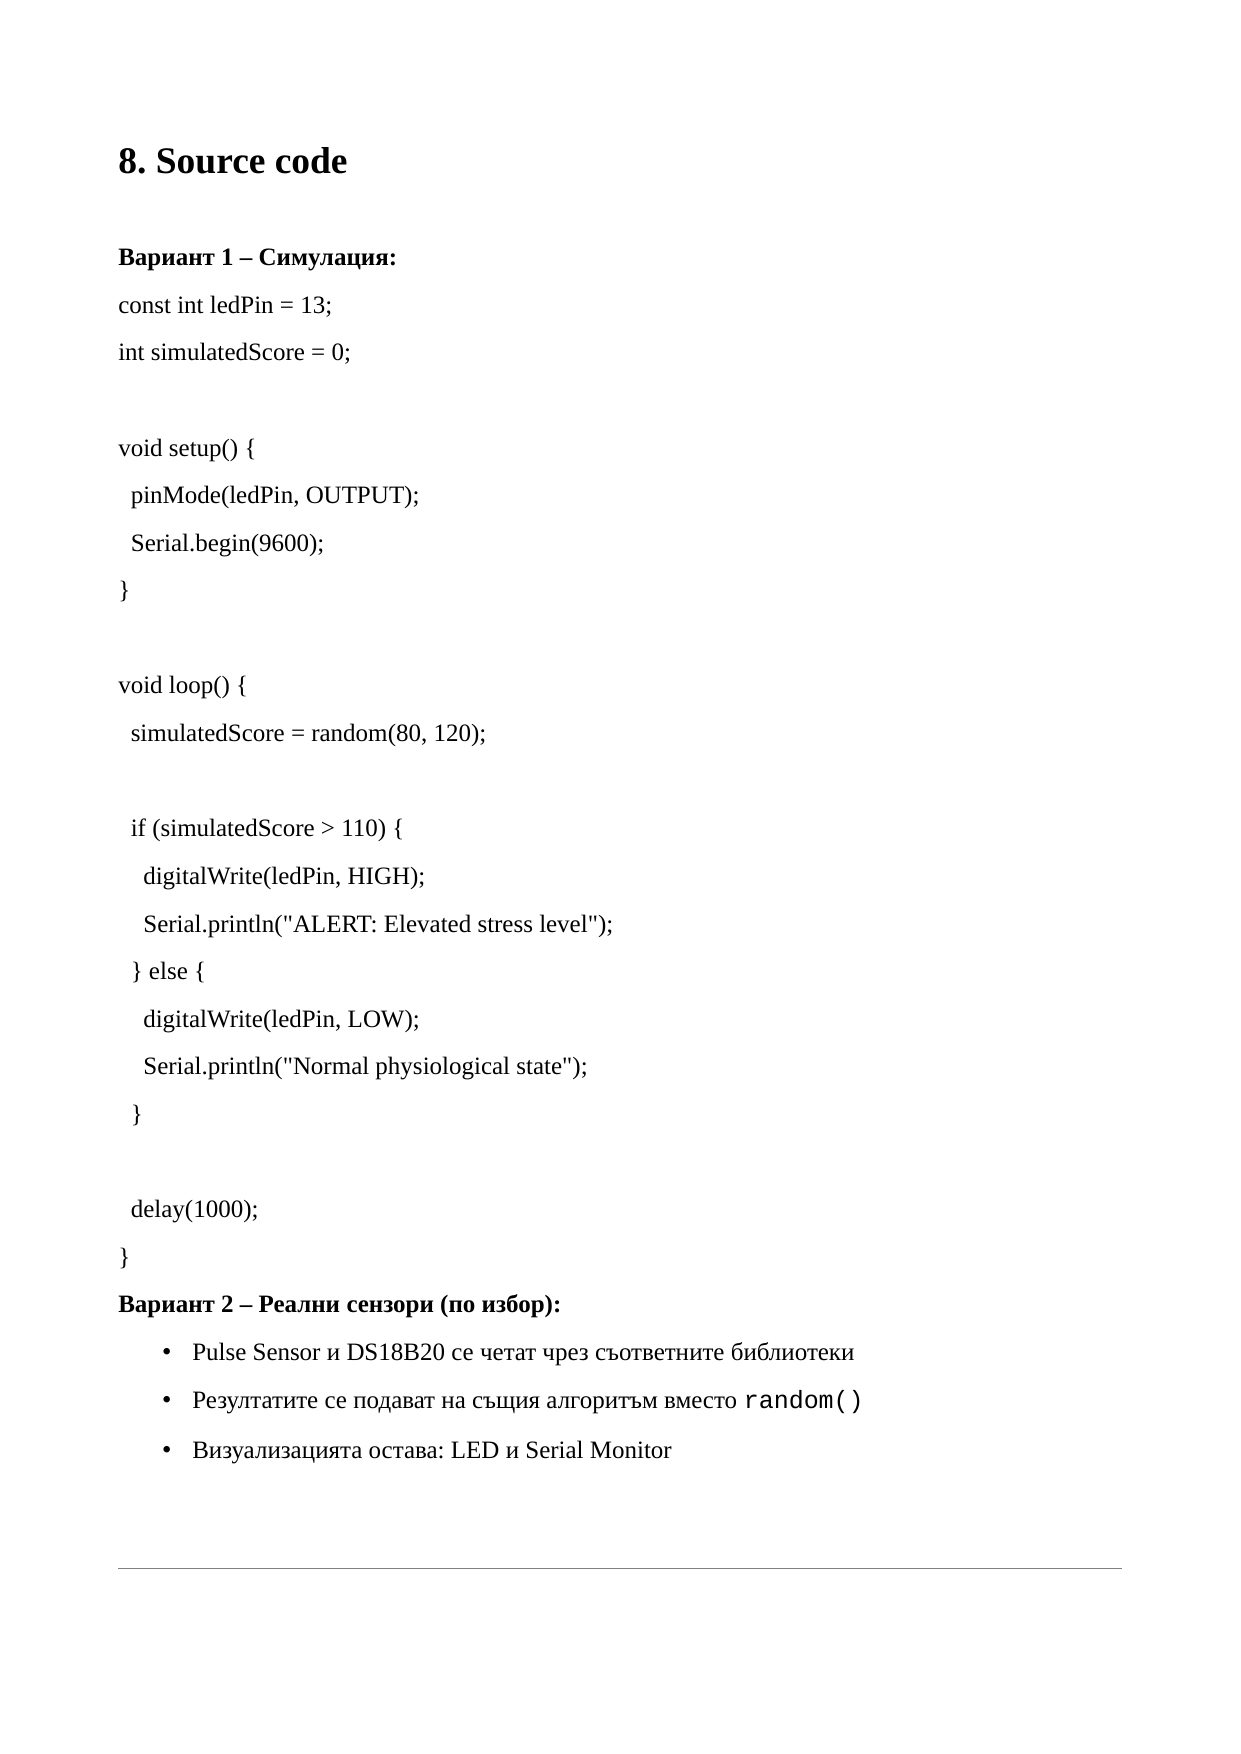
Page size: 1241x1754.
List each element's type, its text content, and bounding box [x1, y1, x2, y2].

text } [118, 1242, 1122, 1271]
text digitalWrite(ledPin, HIGH); [118, 861, 1122, 890]
text } else { [118, 956, 1122, 985]
text Serial.println("ALERT: Elevated stress level"); [118, 909, 1122, 937]
text int simulatedScore = 0; [118, 337, 1122, 366]
text const int ledPin = 13; [118, 290, 1122, 318]
text void loop() { [118, 671, 1122, 699]
text } [118, 575, 1122, 604]
list Резултатите се подават на същия алгоритъм вместо random() [162, 1385, 1122, 1416]
text pinMode(ledPin, OUTPUT); [118, 480, 1122, 509]
text digitalWrite(ledPin, LOW); [118, 1004, 1122, 1033]
text delay(1000); [118, 1194, 1122, 1223]
text Вариант 1 – Симулация: [118, 242, 1122, 271]
text } [118, 1099, 1122, 1128]
text simulatedScore = random(80, 120); [118, 718, 1122, 747]
text Serial.begin(9600); [118, 528, 1122, 557]
subtitle 8. Source code [118, 139, 1122, 182]
list Визуализацията остава: LED и Serial Monitor [162, 1435, 1122, 1463]
text Вариант 2 – Реални сензори (по избор): [118, 1289, 1122, 1318]
text if (simulatedScore > 110) { [118, 813, 1122, 842]
list Pulse Sensor и DS18B20 се четат чрез съответните библиотеки [162, 1337, 1122, 1366]
text void setup() { [118, 433, 1122, 461]
text Serial.println("Normal physiological state"); [118, 1051, 1122, 1080]
